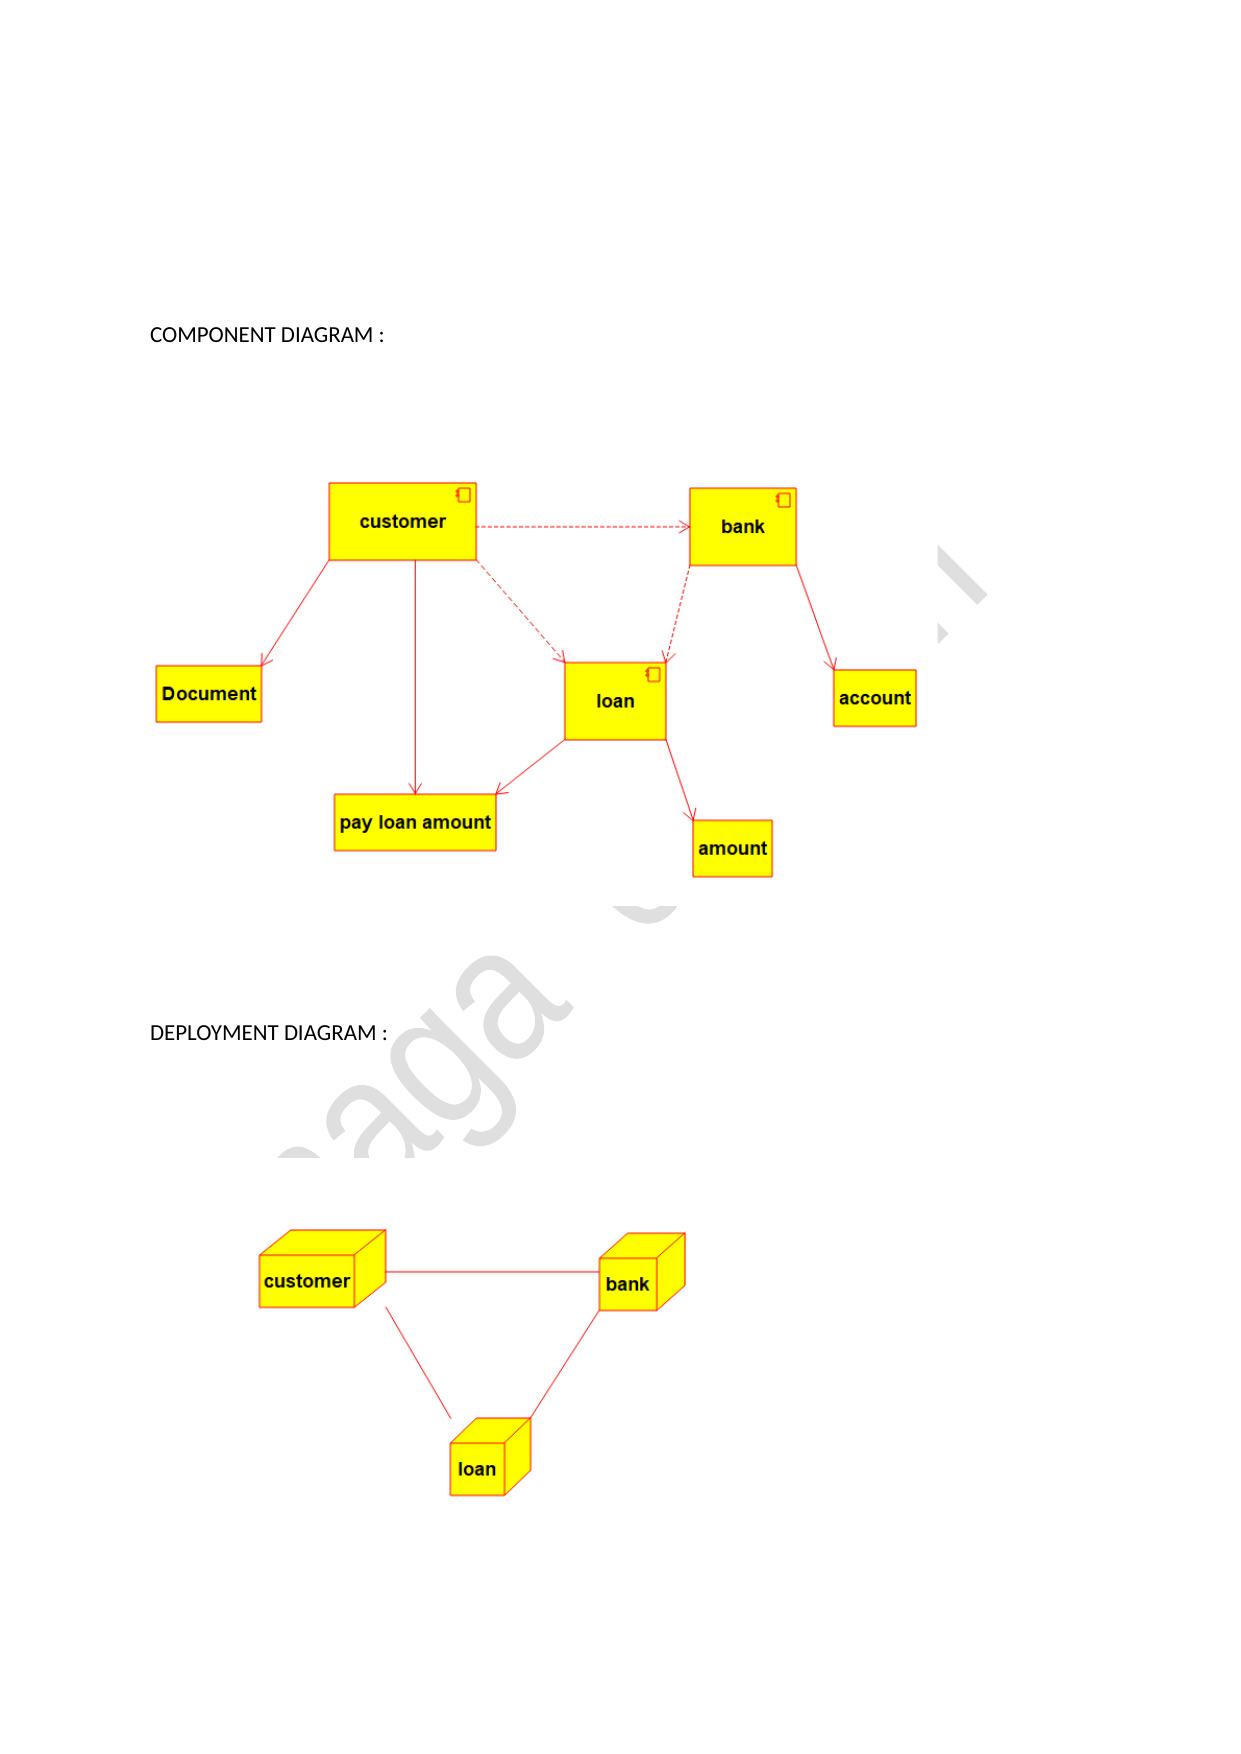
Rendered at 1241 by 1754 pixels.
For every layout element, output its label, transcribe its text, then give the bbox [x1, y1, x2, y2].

text COMPONENT DIAGRAM : [150, 320, 1090, 348]
picture [150, 1158, 758, 1532]
picture [150, 413, 938, 906]
text DEPLOYMENT DIAGRAM : [150, 1018, 1090, 1046]
